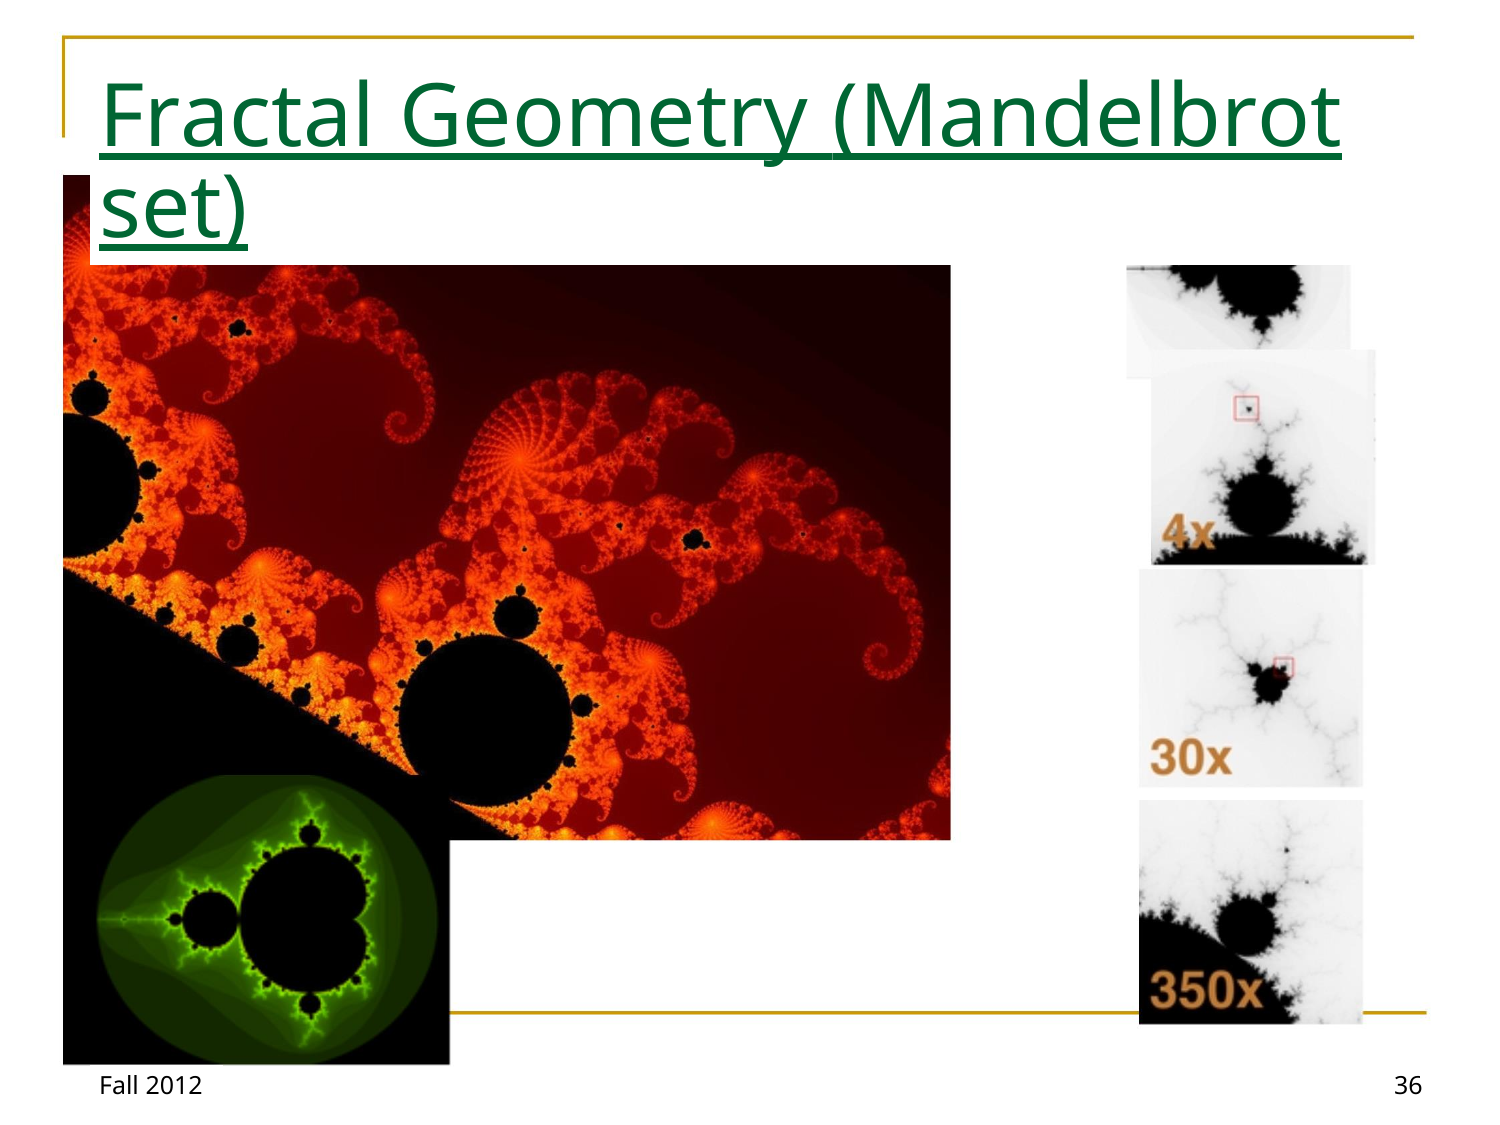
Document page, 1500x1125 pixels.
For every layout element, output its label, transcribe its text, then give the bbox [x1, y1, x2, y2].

text 36 [1394, 1074, 1439, 1100]
picture [0, 0, 1500, 1125]
text set) [99, 165, 1423, 256]
text Fractal Geometry (Mandelbrot [99, 74, 1423, 165]
text Fall 2012 [99, 1074, 214, 1100]
